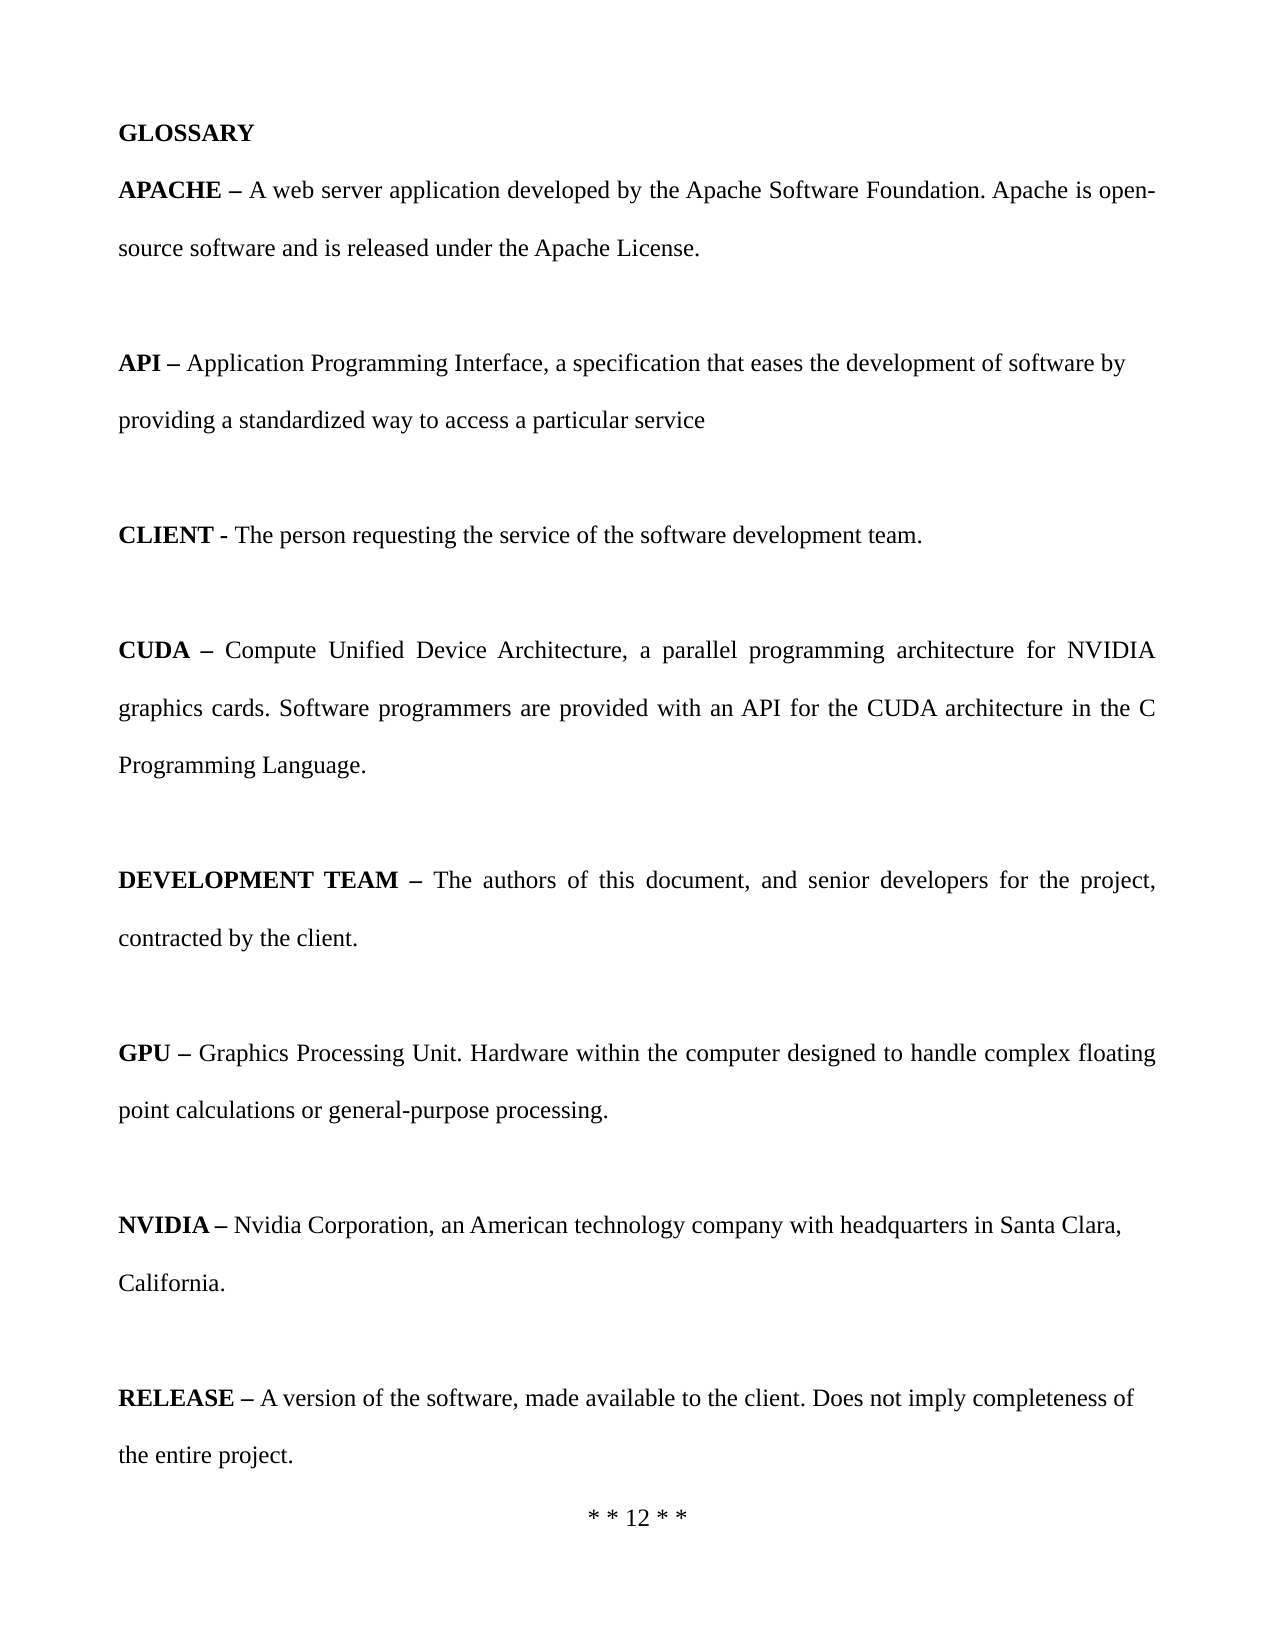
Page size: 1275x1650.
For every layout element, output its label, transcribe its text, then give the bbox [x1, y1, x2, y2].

text NVIDIA – Nvidia Corporation, an American technology company with headquarters in Santa Clara, California. [118, 1211, 1157, 1297]
text GPU – Graphics Processing Unit. Hardware within the computer designed to handle complex floating point calculations or general-purpose processing. [118, 1038, 1157, 1124]
text API – Application Programming Interface, a specification that eases the development of software by providing a standardized way to access a particular service [118, 348, 1157, 434]
text APACHE – A web server application developed by the Apache Software Foundation. Apache is open-source software and is released under the Apache License. [118, 176, 1157, 262]
text RELEASE – A version of the software, made available to the client. Does not imply completeness of the entire project. [118, 1383, 1157, 1469]
text CUDA – Compute Unified Device Architecture, a parallel programming architecture for NVIDIA graphics cards. Software programmers are provided with an API for the CUDA architecture in the C Programming Language. [118, 636, 1157, 779]
text GLOSSARY [118, 118, 1157, 147]
text CLIENT - The person requesting the service of the software development team. [118, 521, 1157, 549]
text DEVELOPMENT TEAM – The authors of this document, and senior developers for the project, contracted by the client. [118, 866, 1157, 952]
